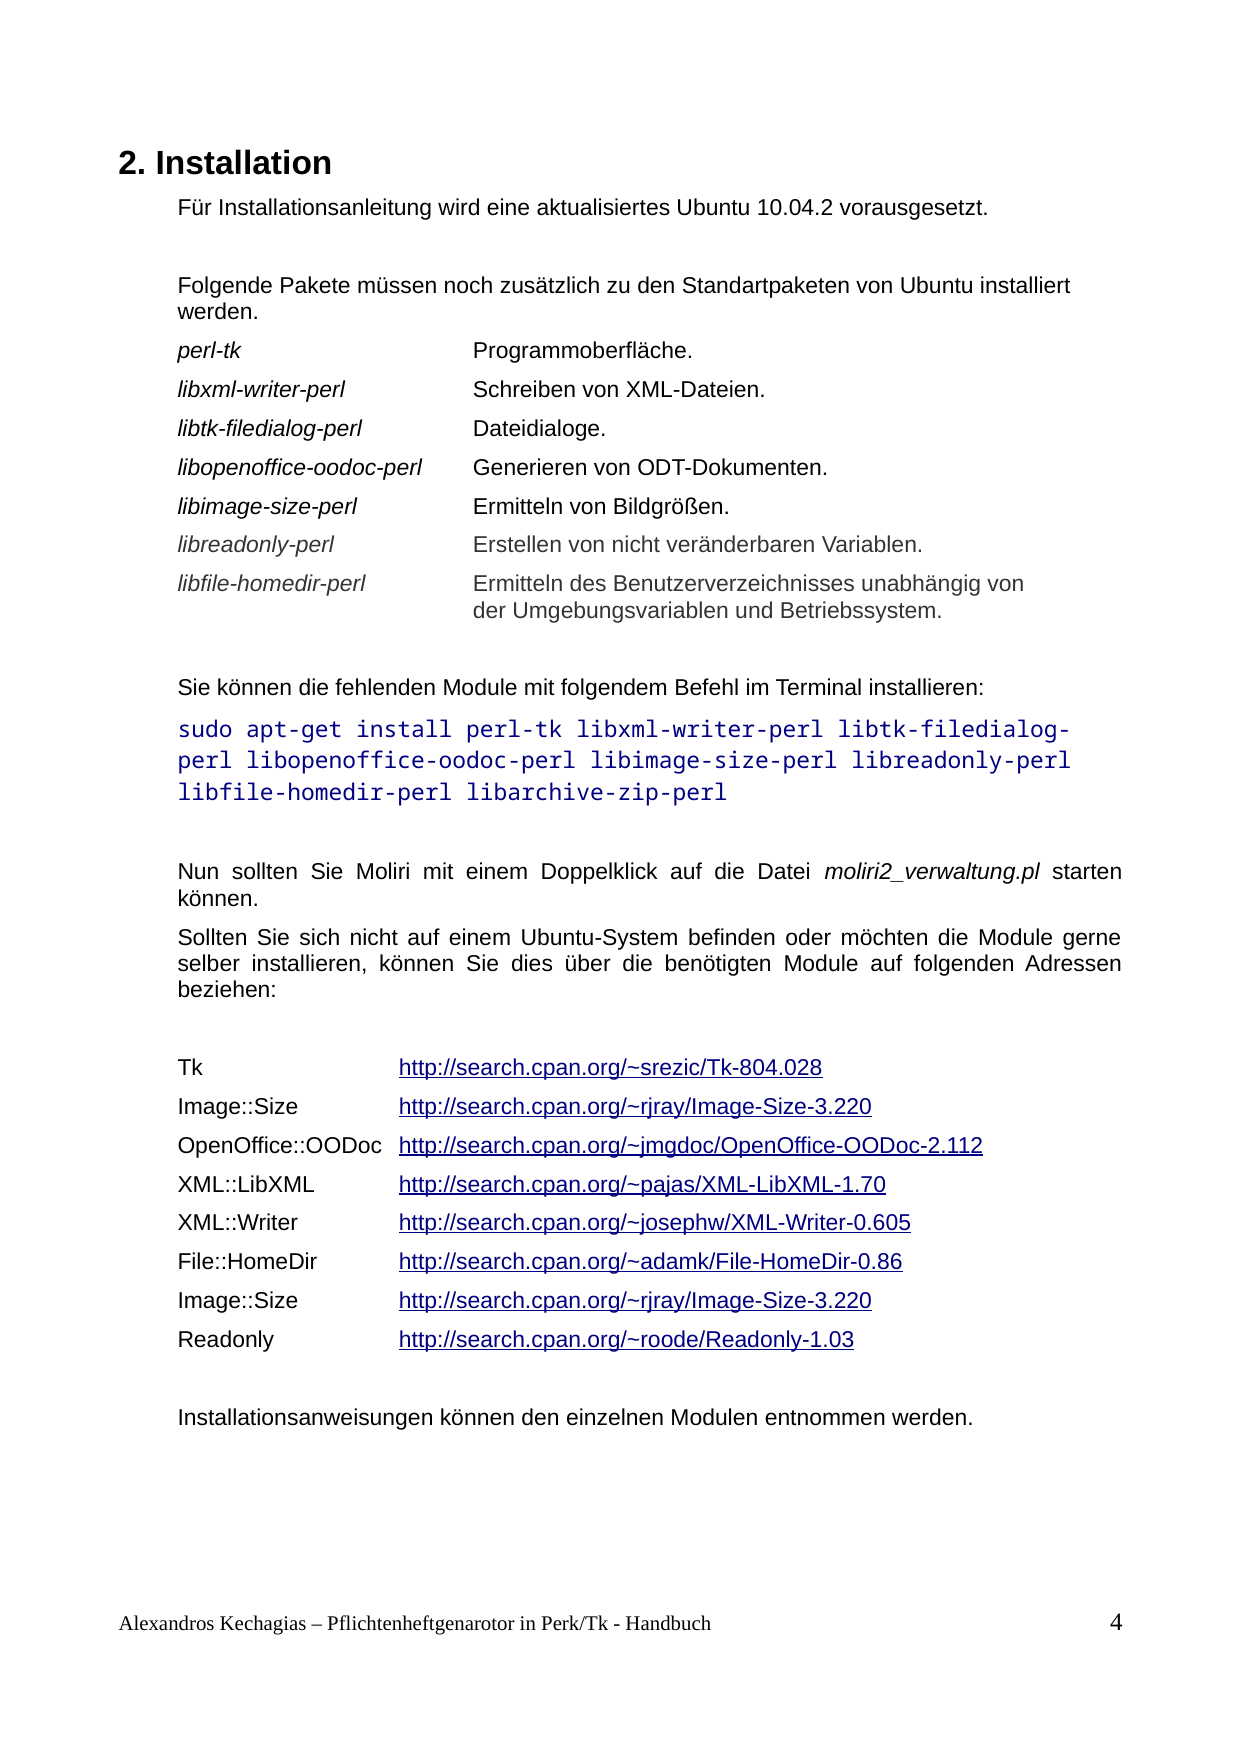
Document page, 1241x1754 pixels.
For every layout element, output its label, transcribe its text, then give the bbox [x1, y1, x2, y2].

text Nun sollten Sie Moliri mit einem Doppelklick auf die Datei moliri2_verwaltung.pl starten können. [177, 858, 1122, 911]
text sudo apt-get install perl-tk libxml-writer-perl libtk-filedialog-perl libopenoffice-oodoc-perl libimage-size-perl libreadonly-perl libfile-homedir-perl libarchive-zip-perl [177, 713, 1122, 807]
text File::HomeDir http://search.cpan.org/~adamk/File-HomeDir-0.86 [177, 1248, 1122, 1274]
text libimage-size-perl Ermitteln von Bildgrößen. [177, 493, 1122, 519]
text Readonly http://search.cpan.org/~roode/Readonly-1.03 [177, 1326, 1122, 1352]
text Folgende Pakete müssen noch zusätzlich zu den Standartpaketen von Ubuntu installiert werden. [177, 272, 1122, 325]
text perl-tk Programmoberfläche. [177, 337, 1122, 363]
text libopenoffice-oodoc-perl Generieren von ODT-Dokumenten. [177, 454, 1122, 480]
text Sie können die fehlenden Module mit folgendem Befehl im Terminal installieren: [177, 674, 1122, 701]
text Sollten Sie sich nicht auf einem Ubuntu-System befinden oder möchten die Module gerne selber installieren, können Sie dies über die benötigten Module auf folgenden Adressen beziehen: [177, 923, 1122, 1003]
text libreadonly-perl Erstellen von nicht veränderbaren Variablen. [177, 531, 1122, 558]
text Installationsanweisungen können den einzelnen Modulen entnommen werden. [177, 1404, 1122, 1430]
text libfile-homedir-perl Ermitteln des Benutzerverzeichnisses unabhängig von der Umgebungsvariablen und Betriebssystem. [177, 570, 1122, 623]
text XML::LibXML http://search.cpan.org/~pajas/XML-LibXML-1.70 [177, 1171, 1122, 1197]
text Tk http://search.cpan.org/~srezic/Tk-804.028 [177, 1054, 1122, 1080]
text libxml-writer-perl Schreiben von XML-Dateien. [177, 376, 1122, 402]
text Für Installationsanleitung wird eine aktualisiertes Ubuntu 10.04.2 vorausgesetzt. [177, 194, 1122, 221]
text Image::Size http://search.cpan.org/~rjray/Image-Size-3.220 [177, 1093, 1122, 1119]
subtitle 2. Installation [118, 143, 1122, 182]
text XML::Writer http://search.cpan.org/~josephw/XML-Writer-0.605 [177, 1209, 1122, 1236]
text OpenOffice::OODoc http://search.cpan.org/~jmgdoc/OpenOffice-OODoc-2.112 [177, 1132, 1122, 1158]
text libtk-filedialog-perl Dateidialoge. [177, 415, 1122, 441]
text Image::Size http://search.cpan.org/~rjray/Image-Size-3.220 [177, 1287, 1122, 1313]
